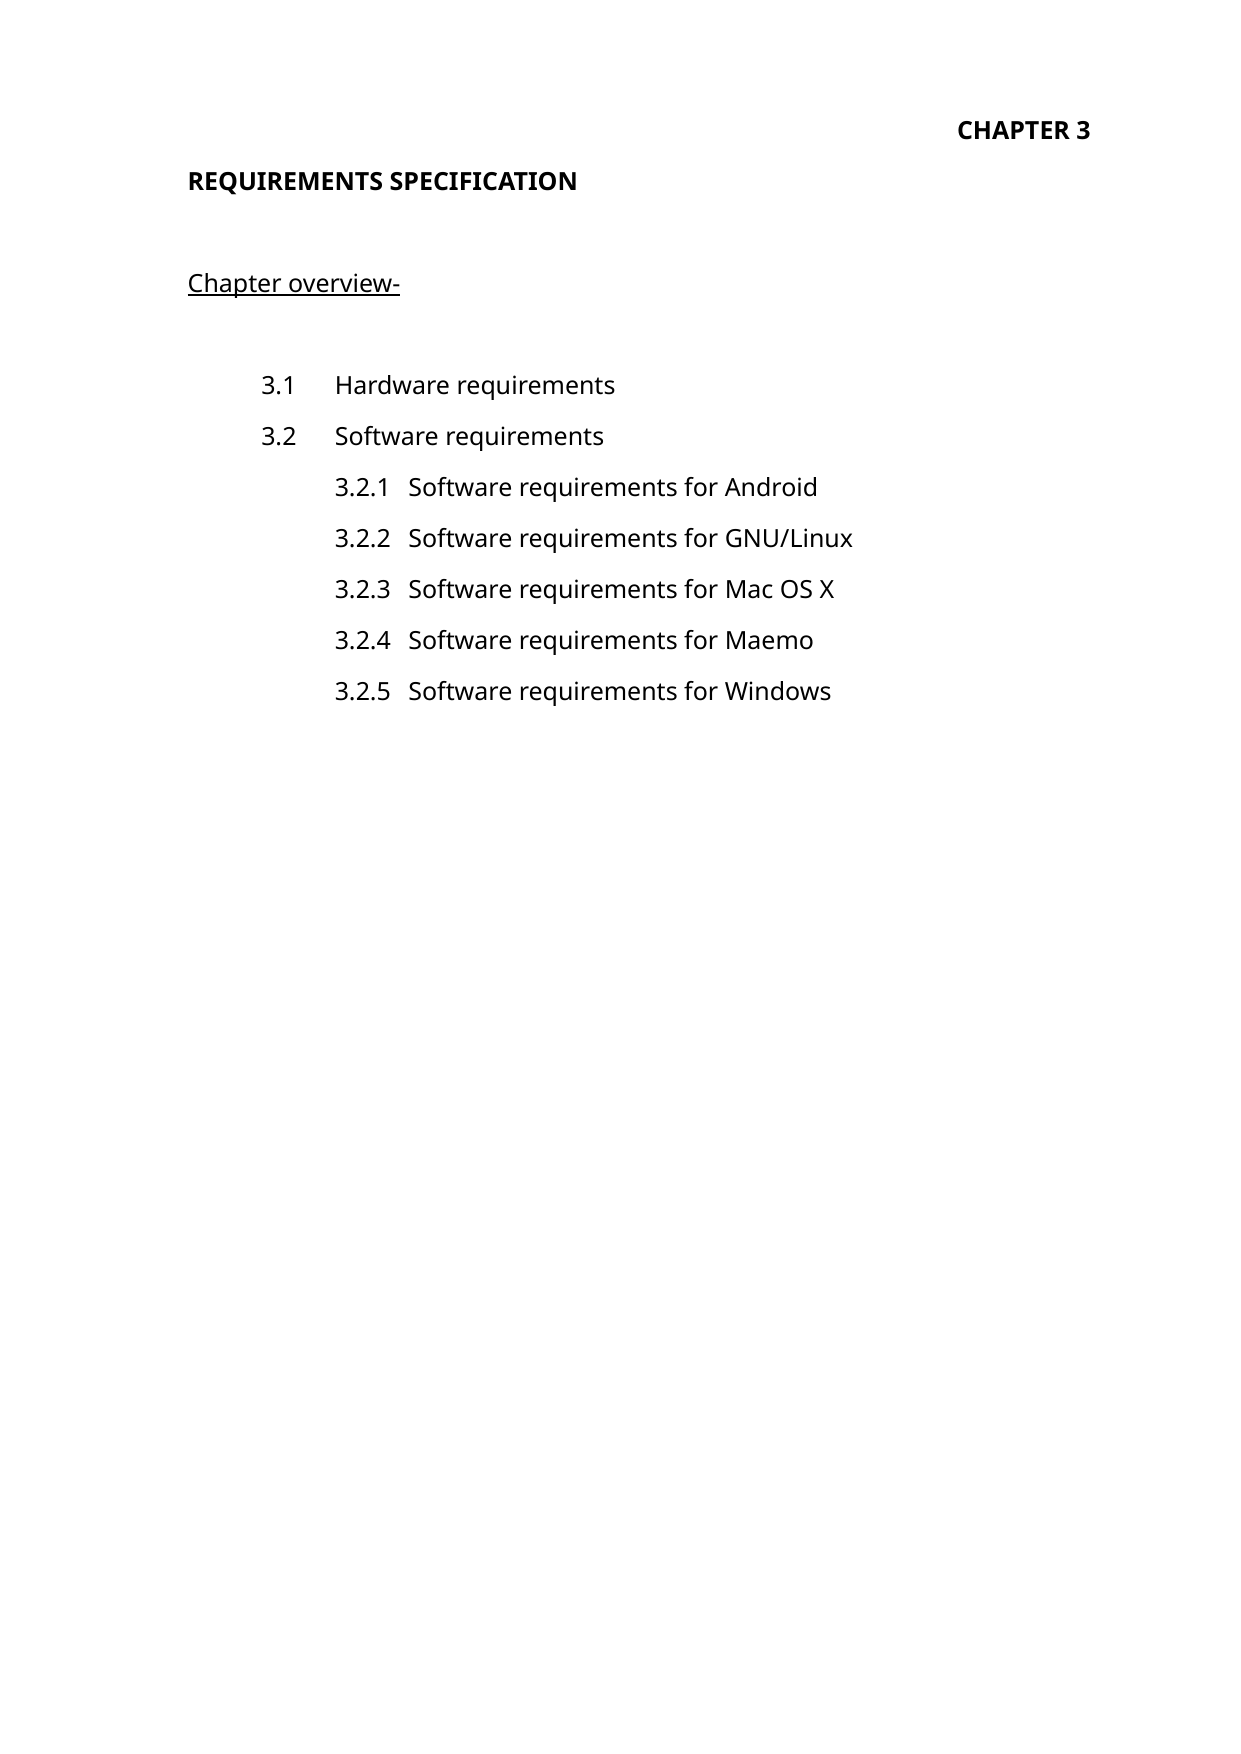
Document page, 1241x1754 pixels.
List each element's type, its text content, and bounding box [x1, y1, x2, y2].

text 3.2.1 Software requirements for Android [187, 470, 1091, 504]
text 3.2.3 Software requirements for Mac OS X [187, 572, 1091, 606]
text 3.2.4 Software requirements for Maemo [187, 623, 1091, 657]
text Chapter overview- [187, 266, 1091, 300]
text 3.2 Software requirements [187, 419, 1091, 453]
text REQUIREMENTS SPECIFICATION [187, 163, 1091, 198]
text 3.2.2 Software requirements for GNU/Linux [187, 521, 1091, 555]
text 3.2.5 Software requirements for Windows [187, 674, 1091, 708]
text 3.1 Hardware requirements [187, 368, 1091, 402]
text CHAPTER 3 [187, 112, 1091, 147]
